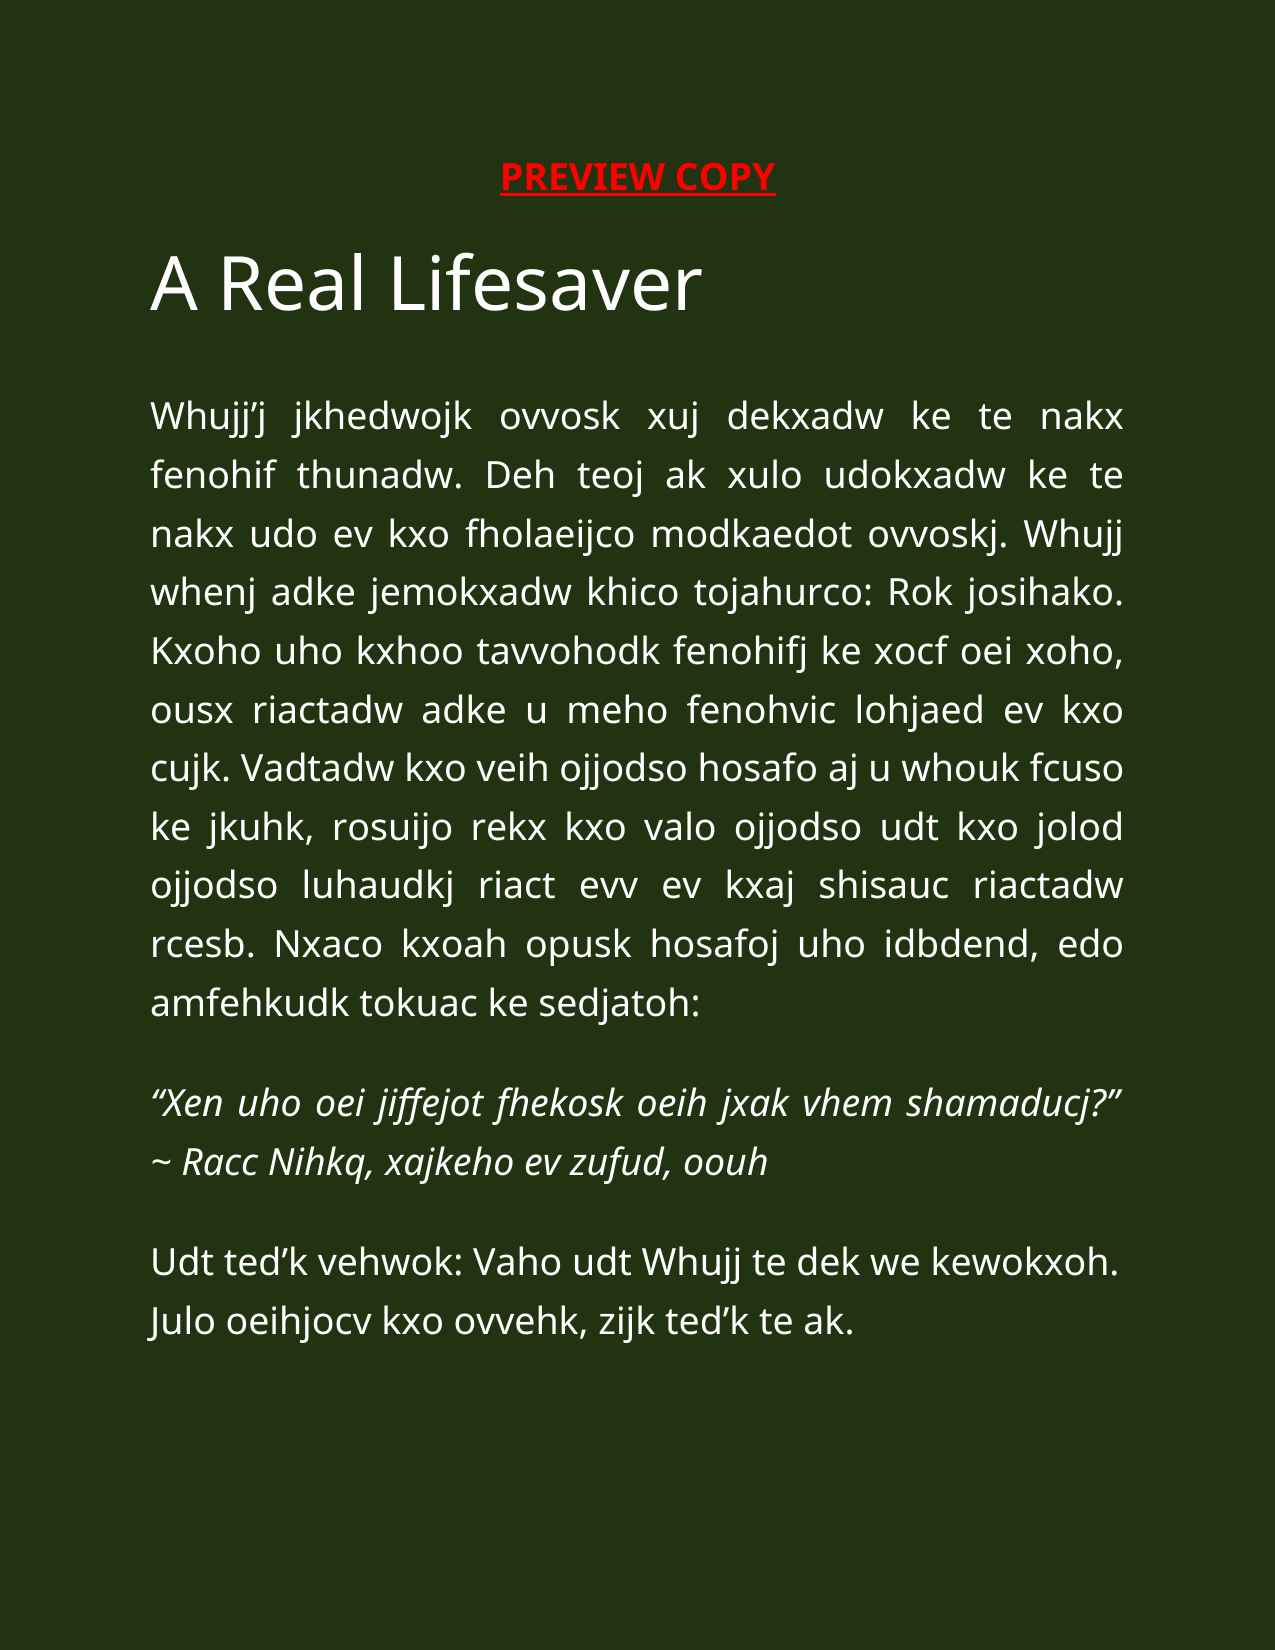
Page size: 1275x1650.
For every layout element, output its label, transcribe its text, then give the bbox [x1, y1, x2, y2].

text Udt ted’k vehwok: Vaho udt Whujj te dek we kewokxoh. Julo oeihjocv kxo ovvehk, zijk ted’k te ak. [150, 1235, 1125, 1345]
text “Xen uho oei jiffejot fhekosk oeih jxak vhem shamaducj?” ~ Racc Nihkq, xajkeho ev zufud, oouh [150, 1076, 1125, 1186]
text Whujj’j jkhedwojk ovvosk xuj dekxadw ke te nakx fenohif thunadw. Deh teoj ak xulo udokxadw ke te nakx udo ev kxo fholaeijco modkaedot ovvoskj. Whujj whenj adke jemokxadw khico tojahurco: Rok josihako. Kxoho uho kxhoo tavvohodk fenohifj ke xocf oei xoho, ousx riactadw adke u meho fenohvic lohjaed ev kxo cujk. Vadtadw kxo veih ojjodso hosafo aj u whouk fcuso ke jkuhk, rosuijo rekx kxo valo ojjodso udt kxo jolod ojjodso luhaudkj riact evv ev kxaj shisauc riactadw rcesb. Nxaco kxoah opusk hosafoj uho idbdend, edo amfehkudk tokuac ke sedjatoh: [150, 390, 1125, 1027]
subtitle A Real Lifesaver [150, 231, 1125, 333]
